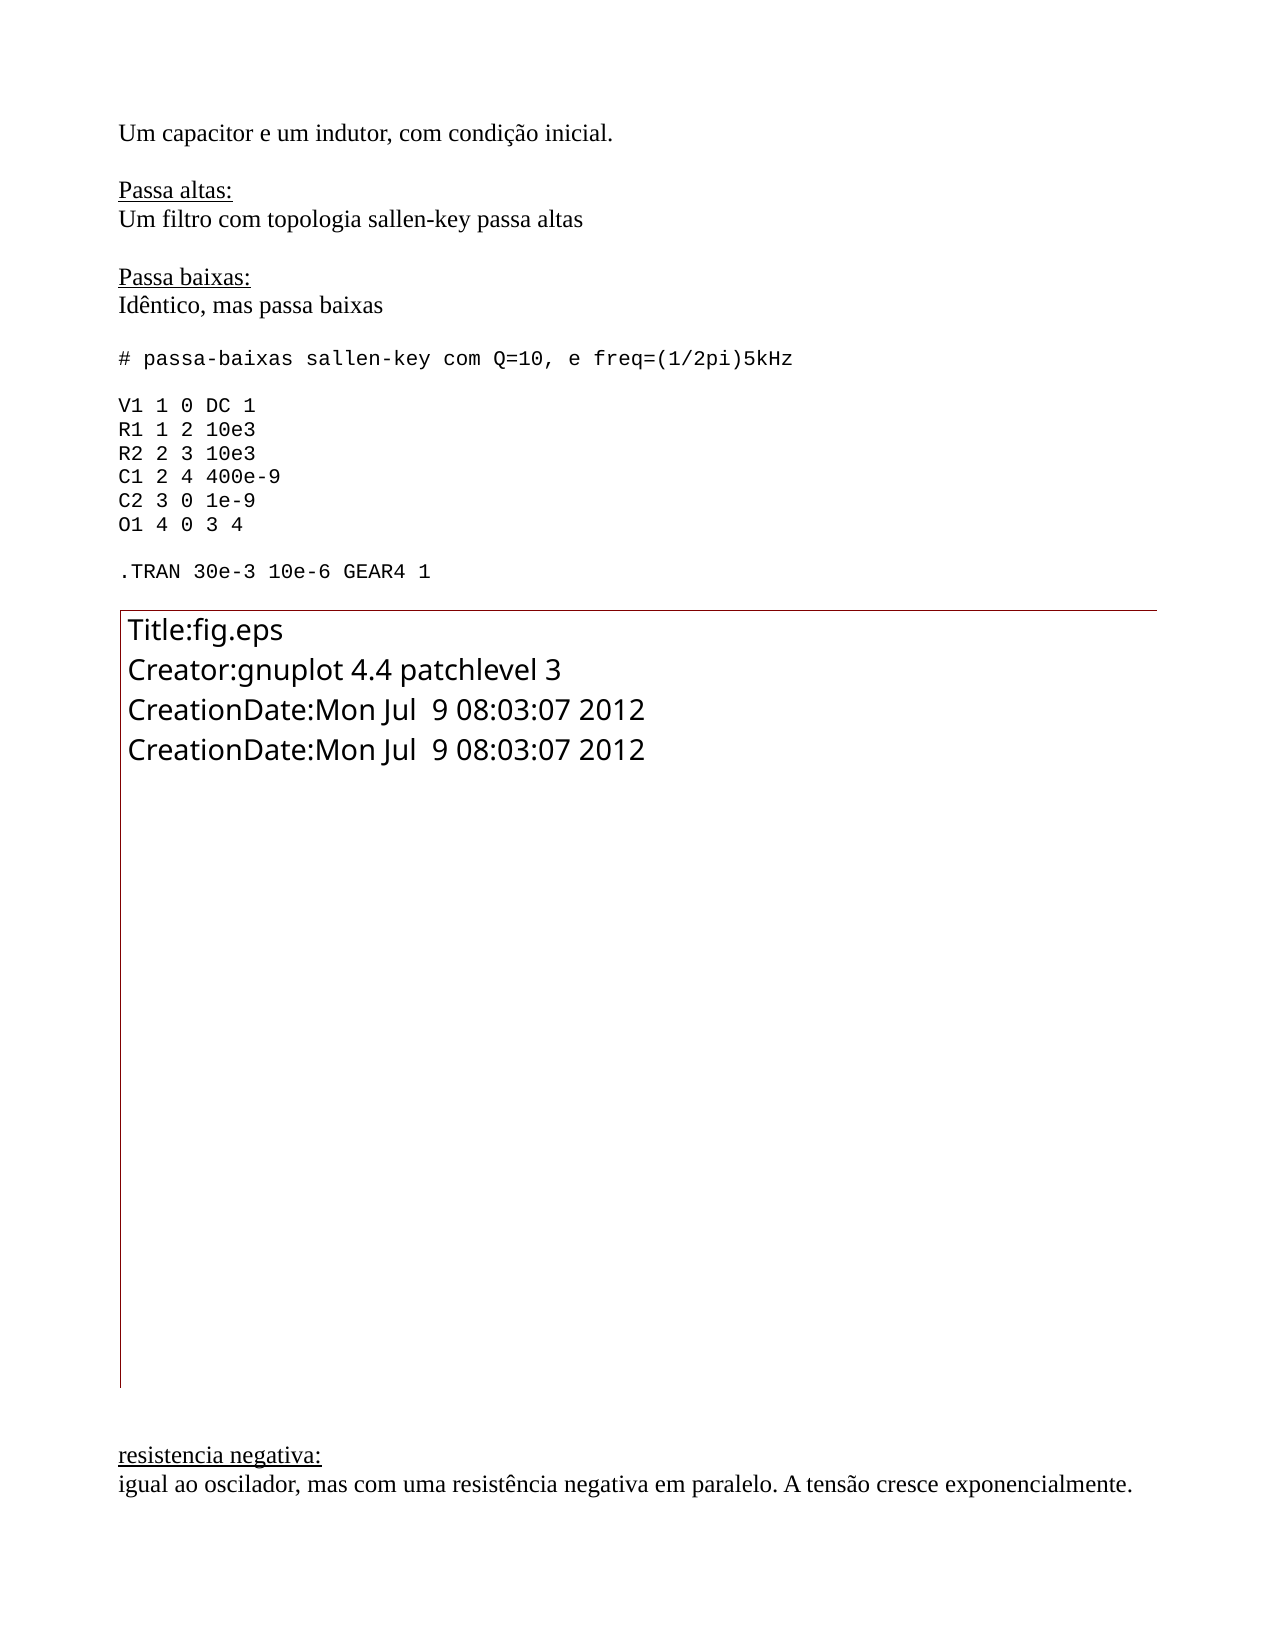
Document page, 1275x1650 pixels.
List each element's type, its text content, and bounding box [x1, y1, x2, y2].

text R1 1 2 10e3 [118, 419, 1157, 443]
text R2 2 3 10e3 [118, 443, 1157, 466]
text resistencia negativa: [118, 1440, 1157, 1469]
text igual ao oscilador, mas com uma resistência negativa em paralelo. A tensão cresce exponencialmente. [118, 1469, 1157, 1498]
text V1 1 0 DC 1 [118, 395, 1157, 419]
text C1 2 4 400e-9 [118, 466, 1157, 490]
text O1 4 0 3 4 [118, 514, 1157, 537]
text Idêntico, mas passa baixas [118, 291, 1157, 319]
text C2 3 0 1e-9 [118, 490, 1157, 514]
text Passa baixas: [118, 262, 1157, 291]
text # passa-baixas sallen-key com Q=10, e freq=(1/2pi)5kHz [118, 348, 1157, 372]
text Um filtro com topologia sallen-key passa altas [118, 204, 1157, 233]
text .TRAN 30e-3 10e-6 GEAR4 1 [118, 561, 1157, 584]
text Passa altas: [118, 176, 1157, 204]
text Um capacitor e um indutor, com condição inicial. [118, 118, 1157, 147]
